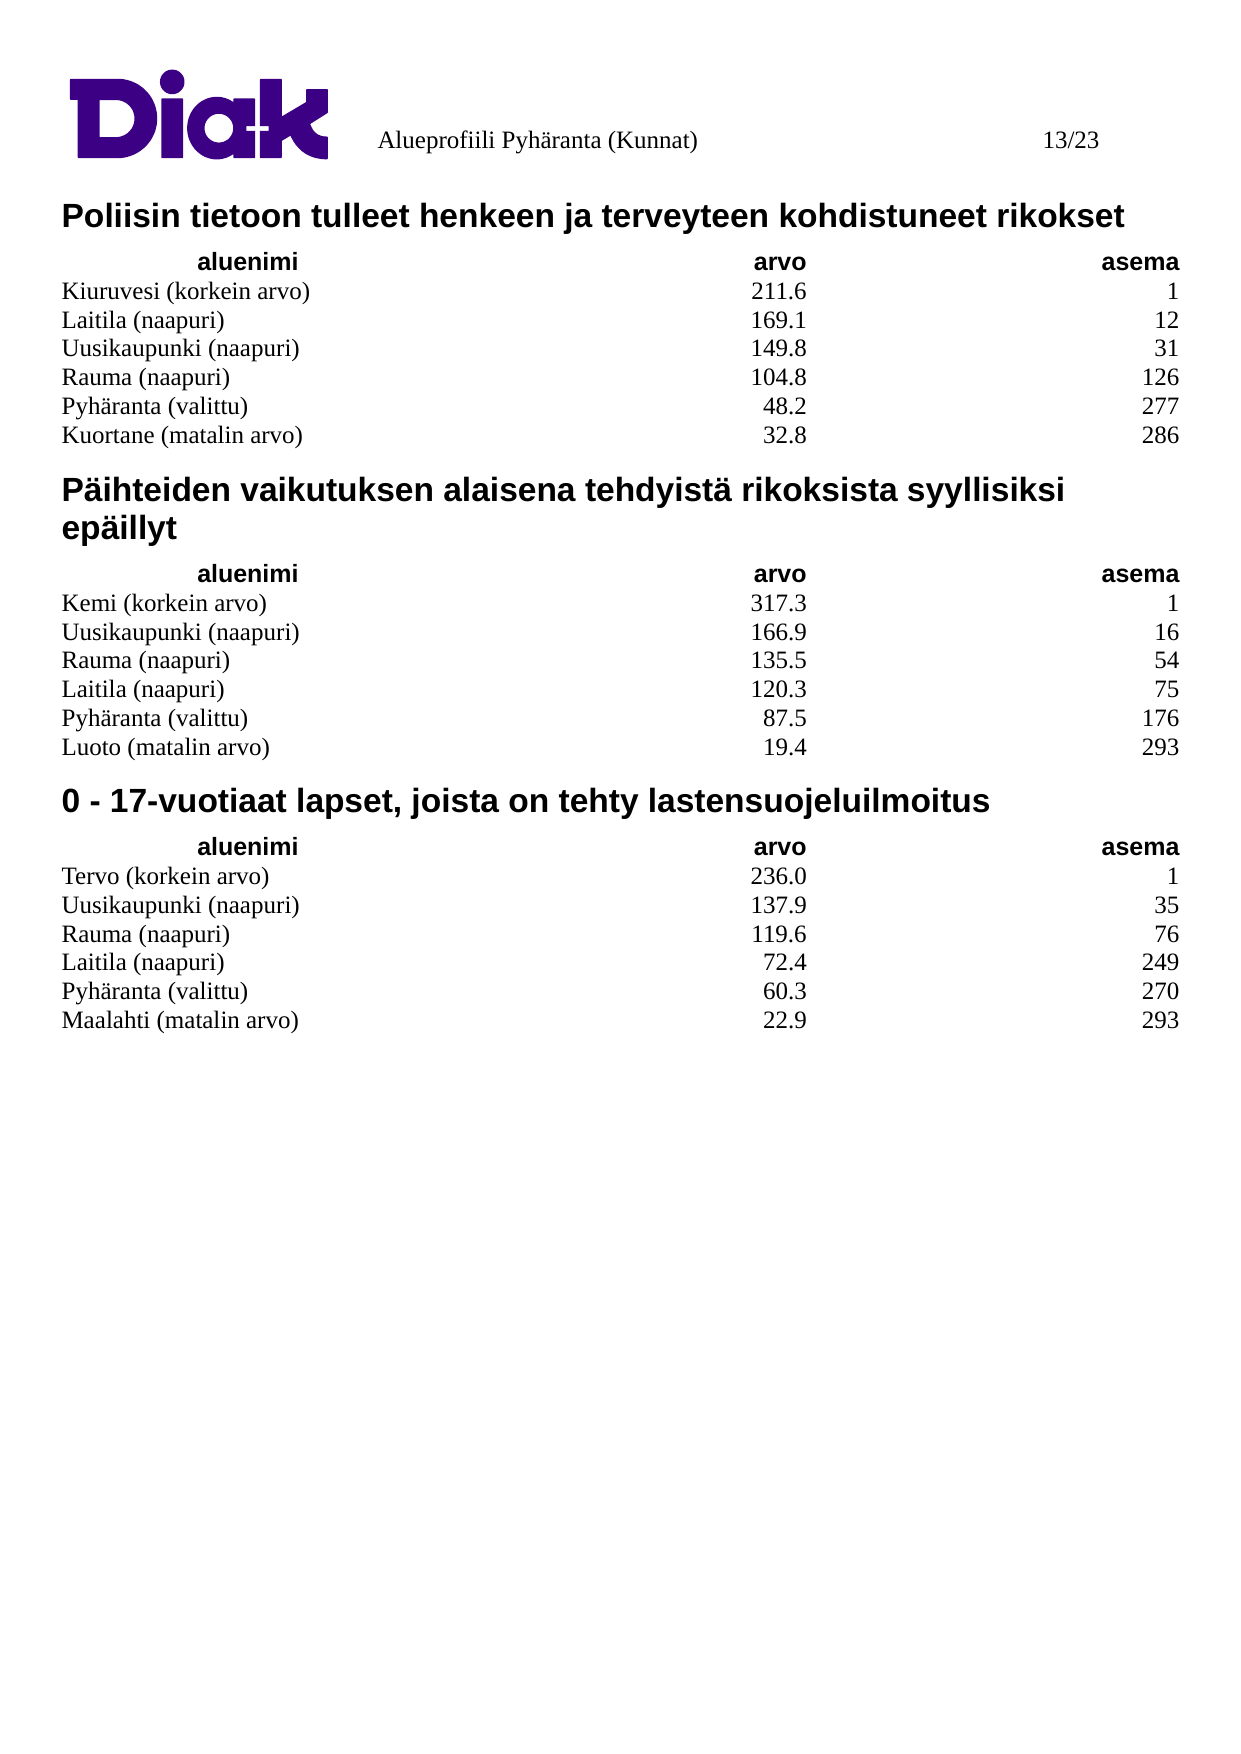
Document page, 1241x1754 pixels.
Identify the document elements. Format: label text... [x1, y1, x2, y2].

table_cell Kuortane (matalin arvo) [61, 420, 434, 448]
table_cell Laitila (naapuri) [61, 305, 434, 333]
table_cell 32.8 [434, 420, 806, 448]
table_cell 166.9 [434, 617, 806, 645]
table_cell 211.6 [434, 276, 806, 305]
table_cell 119.6 [434, 919, 806, 947]
table_cell 270 [806, 976, 1179, 1005]
table_cell 19.4 [434, 732, 806, 760]
table_header arvo [434, 559, 806, 588]
table_cell Uusikaupunki (naapuri) [61, 617, 434, 645]
table_cell 149.8 [434, 334, 806, 362]
table_header asema [806, 247, 1179, 276]
table_cell Luoto (matalin arvo) [61, 732, 434, 760]
table_cell 12 [806, 305, 1179, 333]
table_header aluenimi [61, 833, 434, 861]
table_cell 16 [806, 617, 1179, 645]
table_cell 104.8 [434, 362, 806, 391]
table_header arvo [434, 833, 806, 861]
table_cell Laitila (naapuri) [61, 674, 434, 703]
table_cell Pyhäranta (valittu) [61, 976, 434, 1005]
table_cell 72.4 [434, 948, 806, 976]
table_cell 48.2 [434, 391, 806, 420]
table_cell Pyhäranta (valittu) [61, 391, 434, 420]
table_cell Rauma (naapuri) [61, 362, 434, 391]
table_header arvo [434, 247, 806, 276]
table_cell 137.9 [434, 890, 806, 919]
table_cell 22.9 [434, 1005, 806, 1034]
table_cell 60.3 [434, 976, 806, 1005]
table_cell 277 [806, 391, 1179, 420]
table_cell 126 [806, 362, 1179, 391]
table_cell 135.5 [434, 645, 806, 674]
table_cell 176 [806, 703, 1179, 732]
table_header asema [806, 833, 1179, 861]
table_cell 317.3 [434, 588, 806, 617]
table_cell 54 [806, 645, 1179, 674]
table_cell 76 [806, 919, 1179, 947]
table_cell Rauma (naapuri) [61, 919, 434, 947]
table_cell Kemi (korkein arvo) [61, 588, 434, 617]
table_cell Tervo (korkein arvo) [61, 861, 434, 890]
table_cell 286 [806, 420, 1179, 448]
table_cell Kiuruvesi (korkein arvo) [61, 276, 434, 305]
table_cell 1 [806, 276, 1179, 305]
table_cell 293 [806, 732, 1179, 760]
table_cell 293 [806, 1005, 1179, 1034]
table_cell Rauma (naapuri) [61, 645, 434, 674]
table_cell 31 [806, 334, 1179, 362]
table_cell 169.1 [434, 305, 806, 333]
table_cell Uusikaupunki (naapuri) [61, 334, 434, 362]
table_cell Uusikaupunki (naapuri) [61, 890, 434, 919]
table_cell 35 [806, 890, 1179, 919]
subtitle Päihteiden vaikutuksen alaisena tehdyistä rikoksista syyllisiksi epäillyt [61, 469, 1179, 547]
table_cell 1 [806, 588, 1179, 617]
table_cell Laitila (naapuri) [61, 948, 434, 976]
table_header asema [806, 559, 1179, 588]
table_cell Pyhäranta (valittu) [61, 703, 434, 732]
table_cell 87.5 [434, 703, 806, 732]
table_cell 249 [806, 948, 1179, 976]
subtitle Poliisin tietoon tulleet henkeen ja terveyteen kohdistuneet rikokset [61, 196, 1179, 235]
table_cell 120.3 [434, 674, 806, 703]
table_header aluenimi [61, 247, 434, 276]
table_header aluenimi [61, 559, 434, 588]
table_cell 75 [806, 674, 1179, 703]
table_cell 236.0 [434, 861, 806, 890]
table_cell Maalahti (matalin arvo) [61, 1005, 434, 1034]
table_cell 1 [806, 861, 1179, 890]
subtitle 0 - 17-vuotiaat lapset, joista on tehty lastensuojeluilmoitus [61, 781, 1179, 820]
